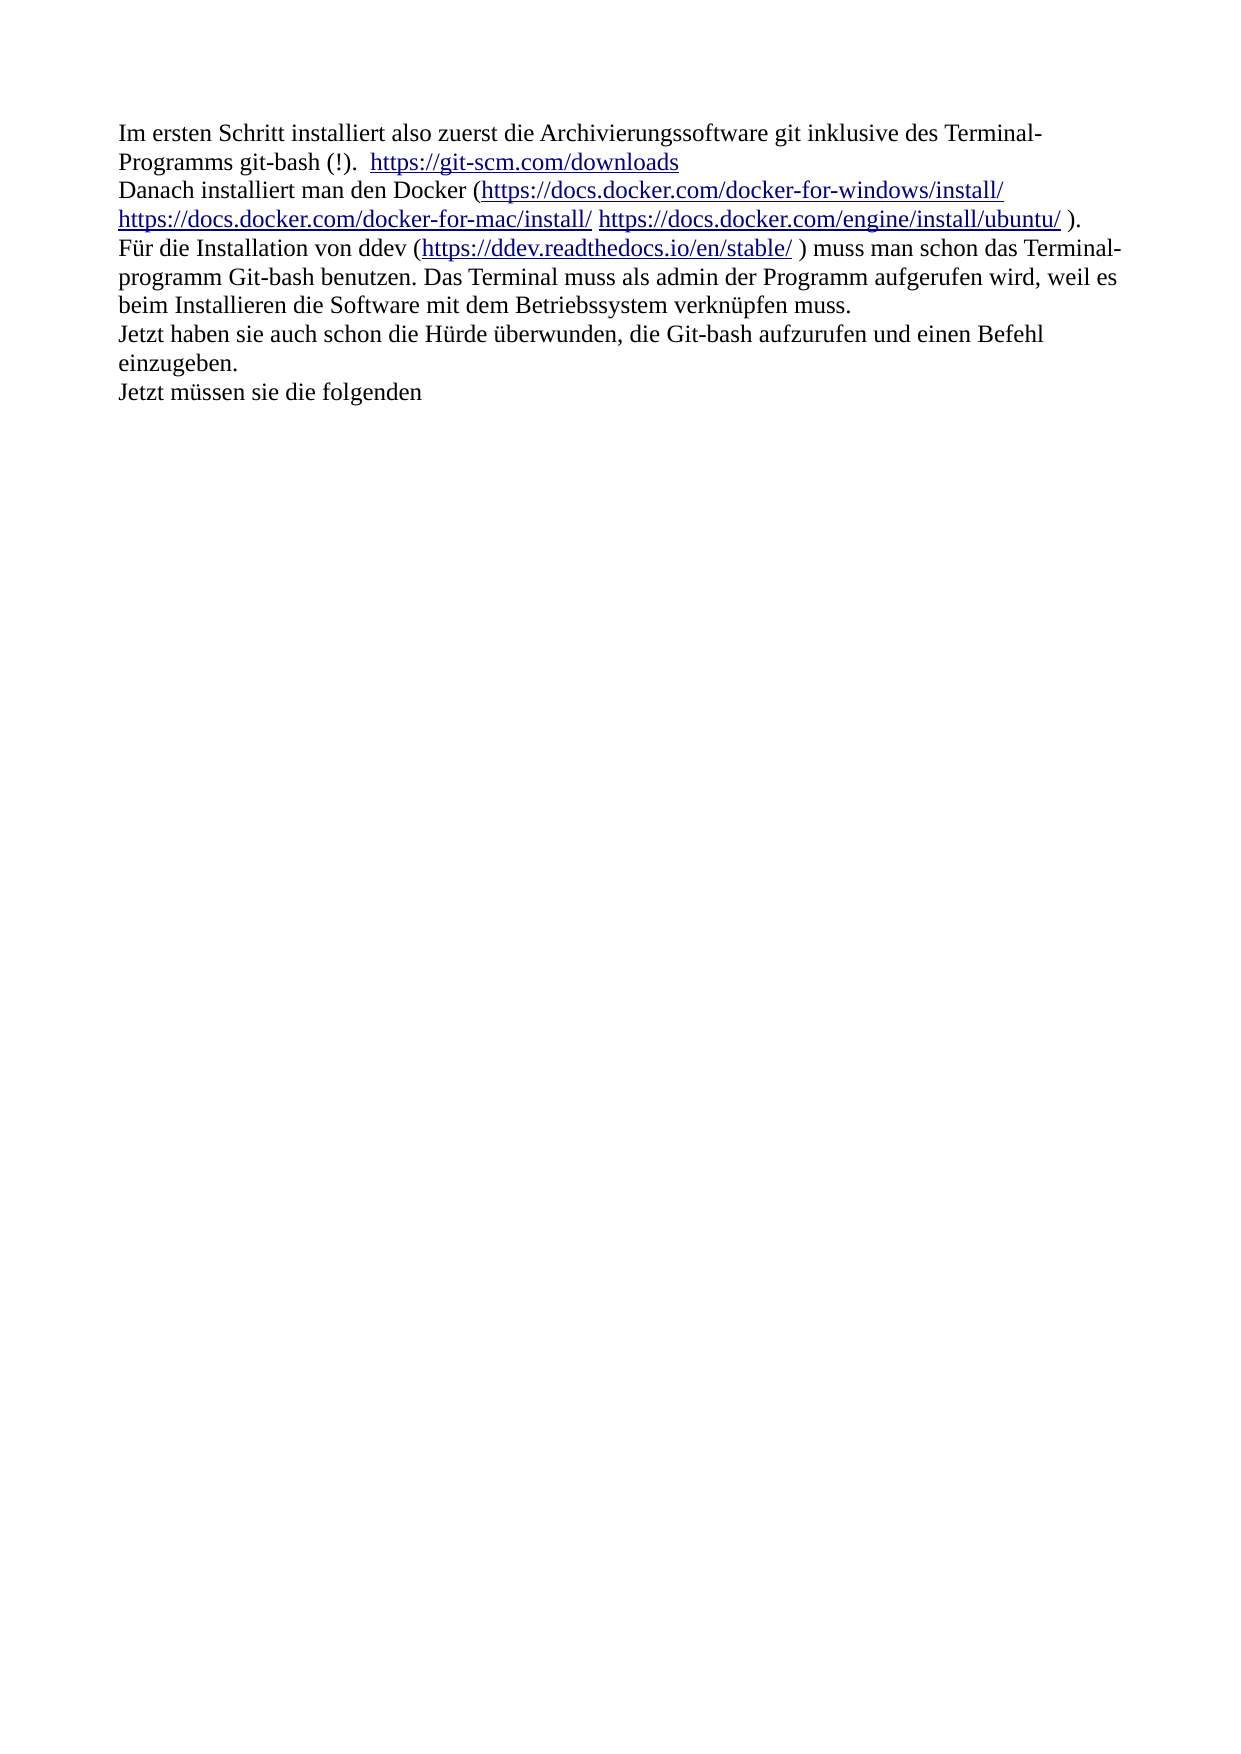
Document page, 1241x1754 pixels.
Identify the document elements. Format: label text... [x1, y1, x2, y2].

list Im ersten Schritt installiert also zuerst die Archivierungssoftware git inklusive des Terminal-Programms git-bash (!). https://git-scm.com/downloads [118, 118, 1122, 176]
list Jetzt haben sie auch schon die Hürde überwunden, die Git-bash aufzurufen und einen Befehl einzugeben. [118, 319, 1122, 377]
list Jetzt müssen sie die folgenden [118, 377, 1122, 406]
list Danach installiert man den Docker (https://docs.docker.com/docker-for-windows/install/ https://docs.docker.com/docker-for-mac/install/ https://docs.docker.com/engine/install/ubuntu/ ). [118, 176, 1122, 233]
list Für die Installation von ddev (https://ddev.readthedocs.io/en/stable/ ) muss man schon das Terminal-programm Git-bash benutzen. Das Terminal muss als admin der Programm aufgerufen wird, weil es beim Installieren die Software mit dem Betriebssystem verknüpfen muss. [118, 233, 1122, 319]
